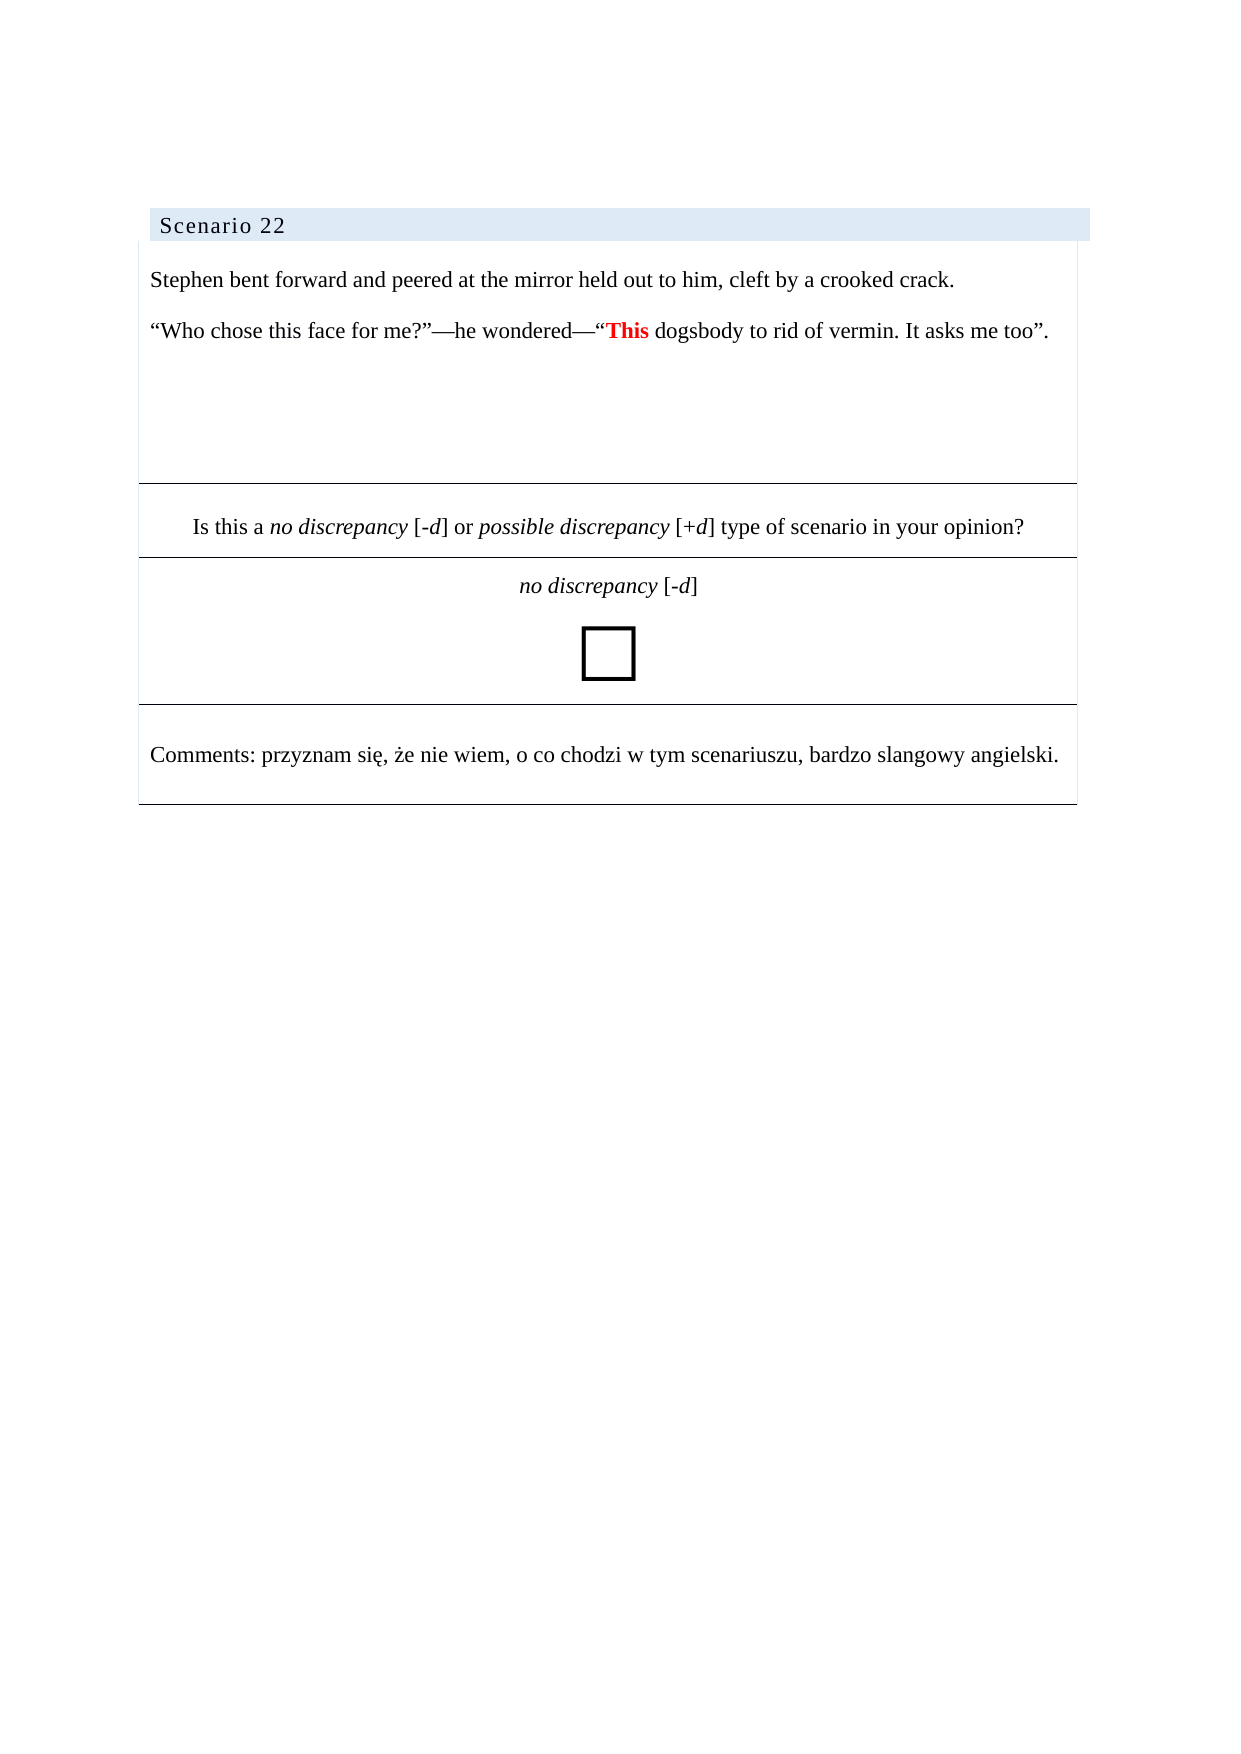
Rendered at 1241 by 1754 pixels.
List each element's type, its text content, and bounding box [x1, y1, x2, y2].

table_header Stephen bent forward and peered at the mirror held out to him, cleft by a crooked crack. “Who chose this face for me?”—he wondered—“This dogsbody to rid of vermin. It asks me too”. [139, 241, 1077, 483]
table_cell Is this a no discrepancy [-d] or possible discrepancy [+d] type of scenario in your opinion? [139, 484, 1077, 557]
table_cell ☐ [139, 601, 1077, 703]
table_cell Comments: przyznam się, że nie wiem, o co chodzi w tym scenariuszu, bardzo slangowy angielski. [139, 705, 1077, 804]
table_cell no discrepancy [-d] [139, 558, 1077, 601]
subtitle Scenario 22 [151, 210, 1089, 240]
